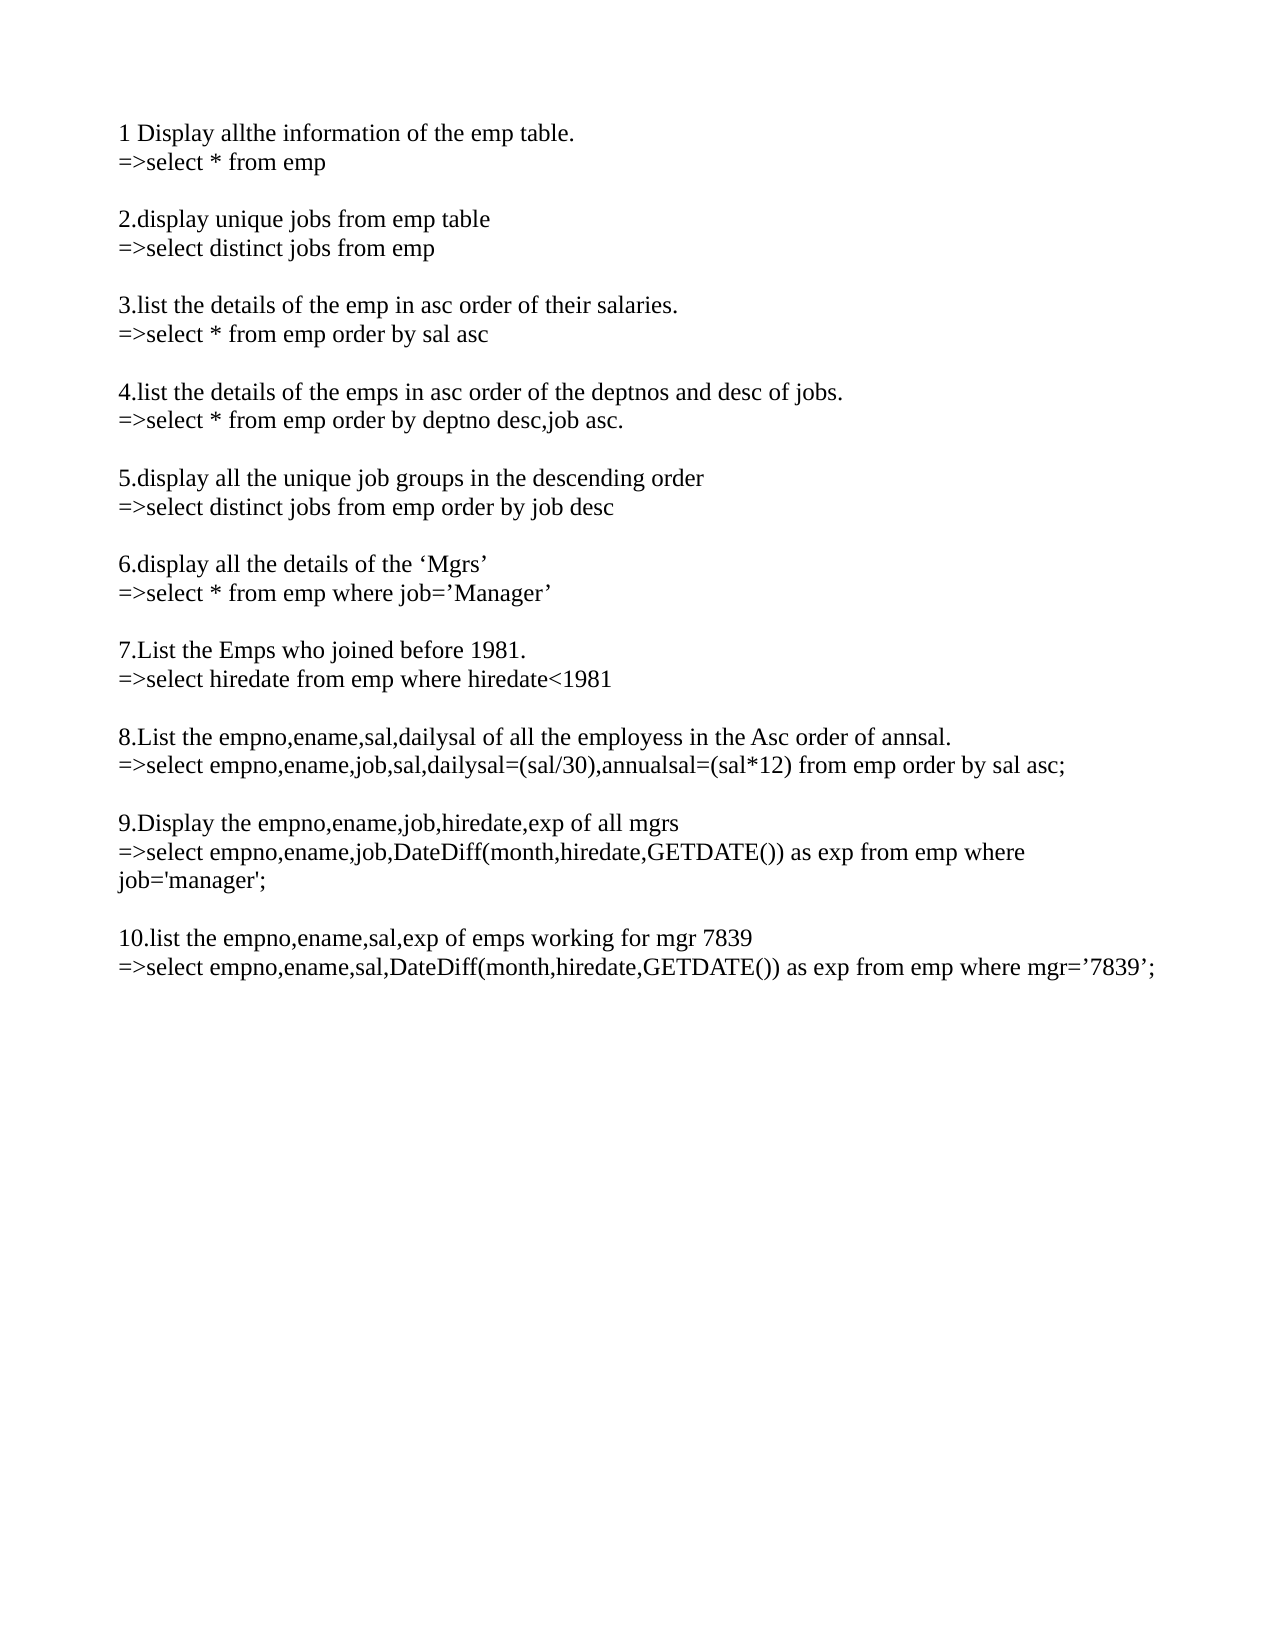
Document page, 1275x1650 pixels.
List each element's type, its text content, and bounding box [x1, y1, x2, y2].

text =>select empno,ename,job,DateDiff(month,hiredate,GETDATE()) as exp from emp where job='manager'; [118, 837, 1157, 894]
text =>select * from emp where job=’Manager’ [118, 578, 1157, 607]
text 6.display all the details of the ‘Mgrs’ [118, 549, 1157, 578]
text =>select * from emp [118, 147, 1157, 176]
text 9.Display the empno,ename,job,hiredate,exp of all mgrs [118, 808, 1157, 837]
text 1 Display allthe information of the emp table. [118, 118, 1157, 147]
text 8.List the empno,ename,sal,dailysal of all the employess in the Asc order of annsal. [118, 722, 1157, 751]
text 5.display all the unique job groups in the descending order [118, 463, 1157, 492]
text 3.list the details of the emp in asc order of their salaries. [118, 291, 1157, 319]
text =>select empno,ename,sal,DateDiff(month,hiredate,GETDATE()) as exp from emp where mgr=’7839’; [118, 952, 1157, 981]
text =>select empno,ename,job,sal,dailysal=(sal/30),annualsal=(sal*12) from emp order by sal asc; [118, 751, 1157, 779]
text 10.list the empno,ename,sal,exp of emps working for mgr 7839 [118, 923, 1157, 952]
text =>select hiredate from emp where hiredate<1981 [118, 664, 1157, 693]
text =>select * from emp order by deptno desc,job asc. [118, 406, 1157, 434]
text 7.List the Emps who joined before 1981. [118, 636, 1157, 664]
text =>select distinct jobs from emp order by job desc [118, 492, 1157, 521]
text 4.list the details of the emps in asc order of the deptnos and desc of jobs. [118, 377, 1157, 406]
text 2.display unique jobs from emp table [118, 204, 1157, 233]
text =>select distinct jobs from emp [118, 233, 1157, 262]
text =>select * from emp order by sal asc [118, 319, 1157, 348]
